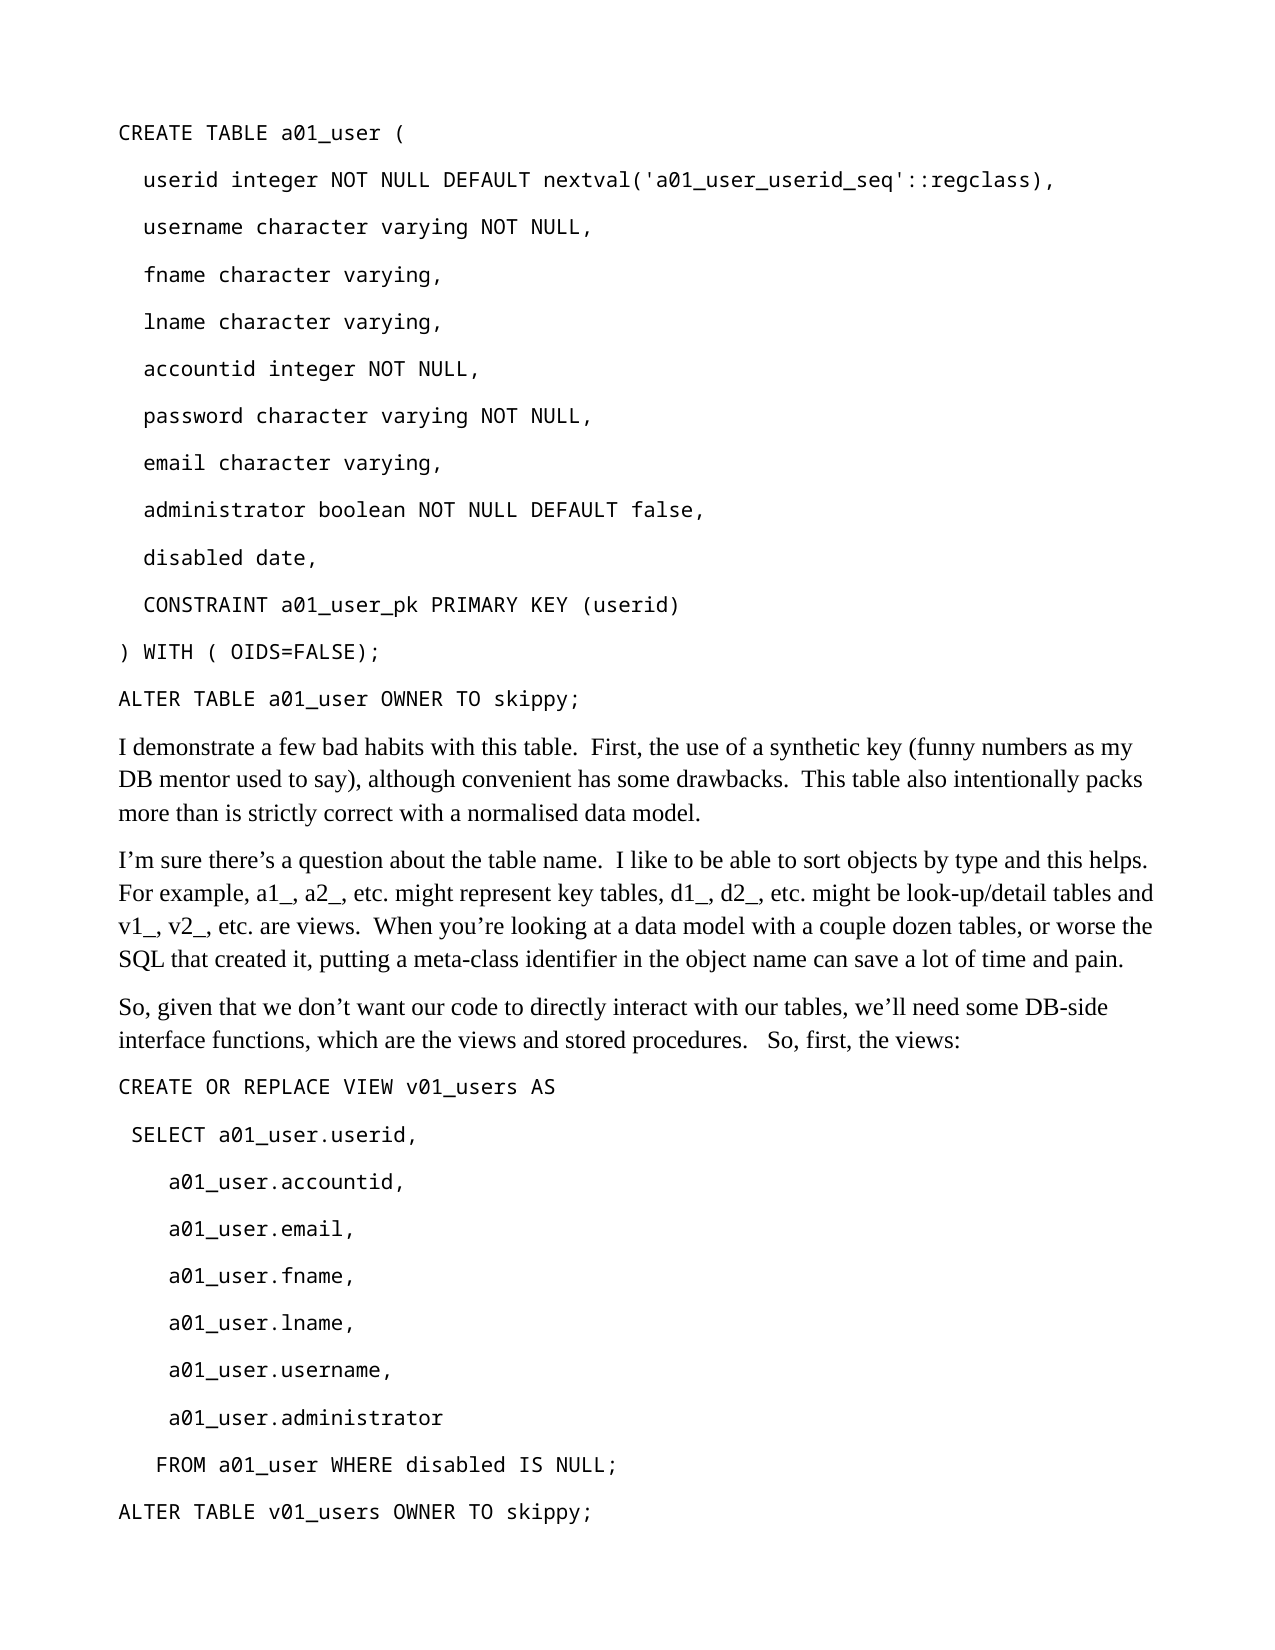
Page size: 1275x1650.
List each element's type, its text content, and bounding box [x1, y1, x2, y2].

text disabled date, [118, 543, 1157, 571]
text a01_user.fname, [118, 1261, 1157, 1290]
text SELECT a01_user.userid, [118, 1120, 1157, 1148]
text ALTER TABLE a01_user OWNER TO skippy; [118, 684, 1157, 713]
text email character varying, [118, 448, 1157, 477]
text a01_user.email, [118, 1214, 1157, 1242]
text CREATE TABLE a01_user ( [118, 118, 1157, 147]
text a01_user.lname, [118, 1308, 1157, 1337]
text a01_user.username, [118, 1356, 1157, 1384]
text administrator boolean NOT NULL DEFAULT false, [118, 496, 1157, 524]
text ALTER TABLE v01_users OWNER TO skippy; [118, 1497, 1157, 1526]
text CREATE OR REPLACE VIEW v01_users AS [118, 1072, 1157, 1101]
text lname character varying, [118, 307, 1157, 335]
text a01_user.accountid, [118, 1167, 1157, 1195]
text I’m sure there’s a question about the table name. I like to be able to sort objects by type and this helps. For example, a1_, a2_, etc. might represent key tables, d1_, d2_, etc. might be look-up/detail tables and v1_, v2_, etc. are views. When you’re looking at a data model with a couple dozen tables, or worse the SQL that created it, putting a meta-class identifier in the object name can save a lot of time and pain. [118, 845, 1157, 973]
text So, given that we don’t want our code to directly interact with our tables, we’ll need some DB-side interface functions, which are the views and stored procedures. So, first, the views: [118, 992, 1157, 1054]
text FROM a01_user WHERE disabled IS NULL; [118, 1450, 1157, 1478]
text fname character varying, [118, 260, 1157, 288]
text ) WITH ( OIDS=FALSE); [118, 637, 1157, 666]
text username character varying NOT NULL, [118, 212, 1157, 241]
text accountid integer NOT NULL, [118, 354, 1157, 382]
text CONSTRAINT a01_user_pk PRIMARY KEY (userid) [118, 590, 1157, 618]
text password character varying NOT NULL, [118, 401, 1157, 430]
text a01_user.administrator [118, 1403, 1157, 1431]
text userid integer NOT NULL DEFAULT nextval('a01_user_userid_seq'::regclass), [118, 165, 1157, 194]
text I demonstrate a few bad habits with this table. First, the use of a synthetic key (funny numbers as my DB mentor used to say), although convenient has some drawbacks. This table also intentionally packs more than is strictly correct with a normalised data model. [118, 732, 1157, 826]
